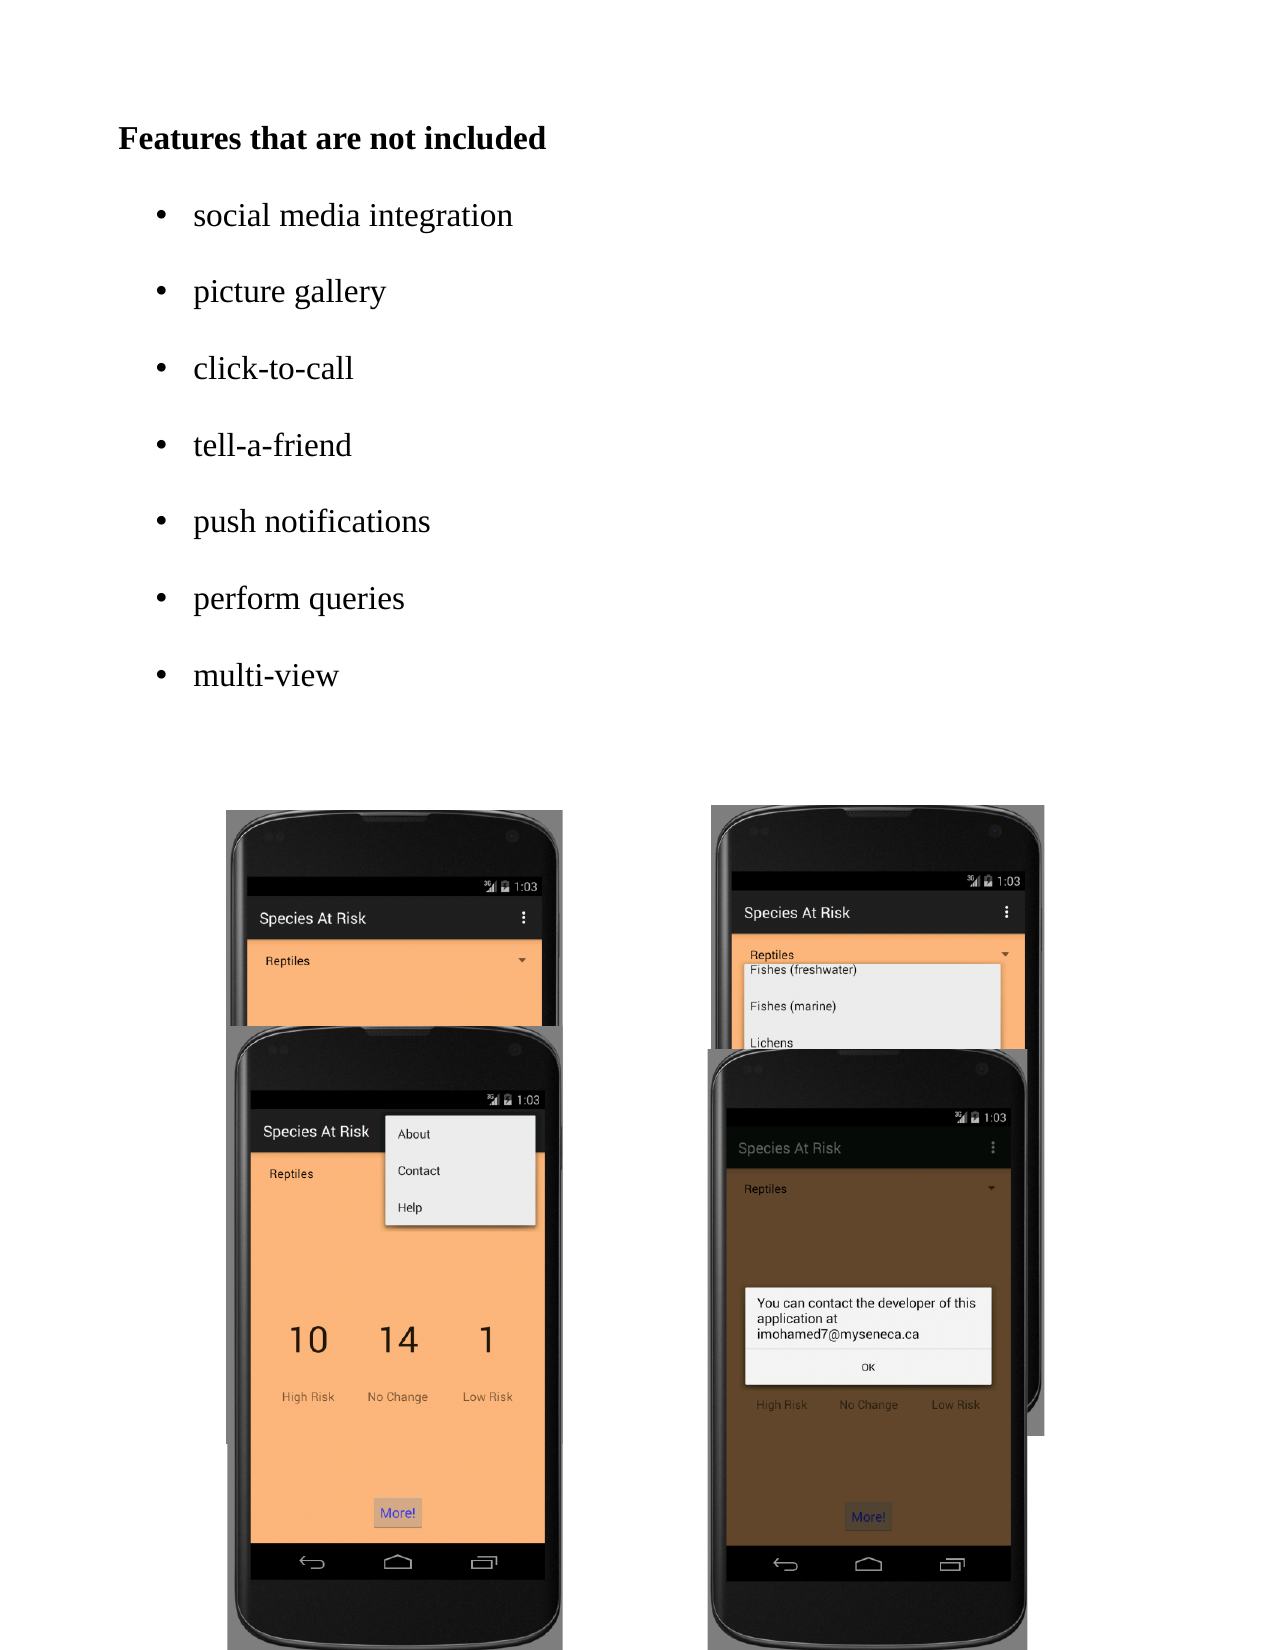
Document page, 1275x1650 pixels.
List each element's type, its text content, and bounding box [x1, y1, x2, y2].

list push notifications [156, 501, 1157, 540]
list picture gallery [156, 271, 1157, 310]
list social media integration [156, 195, 1157, 233]
list perform queries [156, 578, 1157, 616]
picture [707, 805, 1045, 1650]
list multi-view [156, 655, 1157, 693]
list click-to-call [156, 348, 1157, 386]
list tell-a-friend [156, 425, 1157, 463]
picture [226, 810, 563, 1650]
text Features that are not included [118, 118, 1157, 156]
